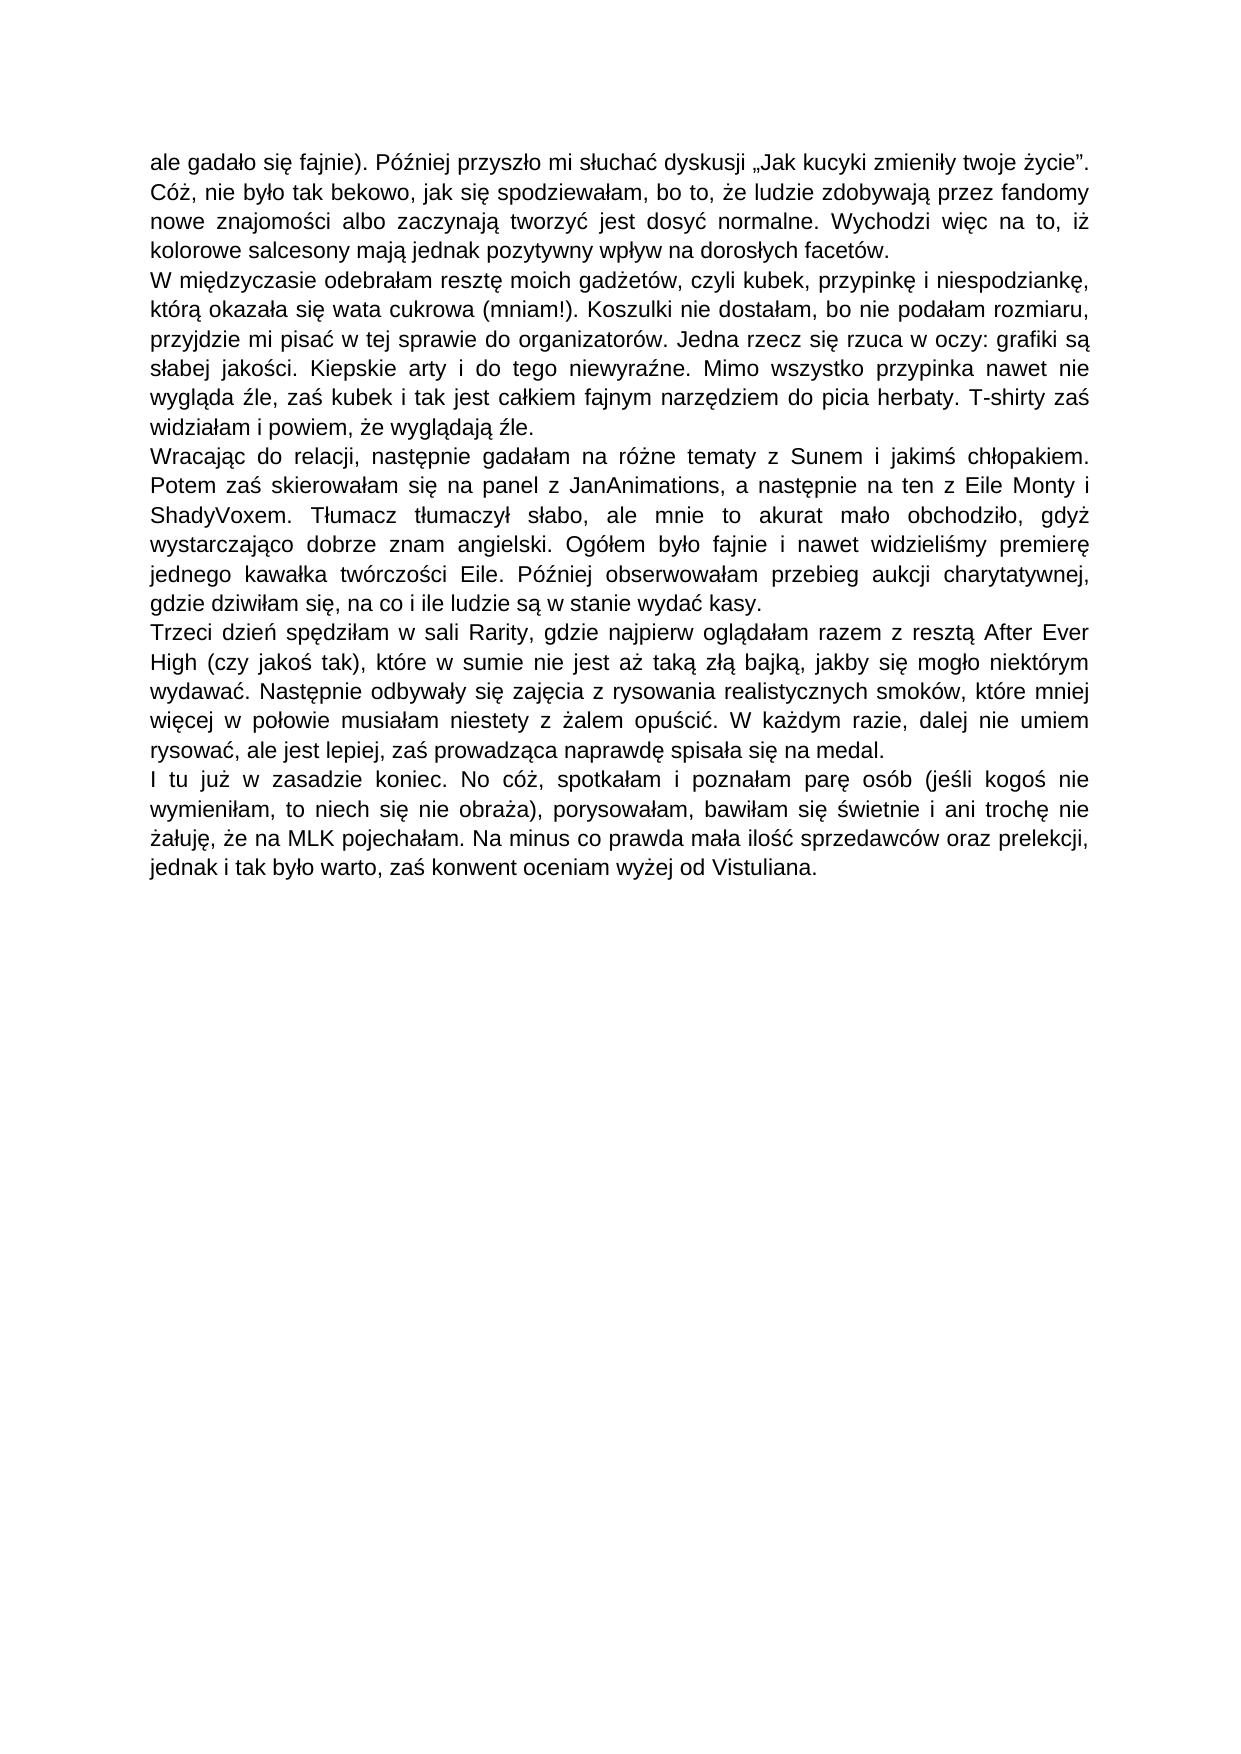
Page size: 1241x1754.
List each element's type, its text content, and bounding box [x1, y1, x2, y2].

text W międzyczasie odebrałam resztę moich gadżetów, czyli kubek, przypinkę i niespodziankę, którą okazała się wata cukrowa (mniam!). Koszulki nie dostałam, bo nie podałam rozmiaru, przyjdzie mi pisać w tej sprawie do organizatorów. Jedna rzecz się rzuca w oczy: grafiki są słabej jakości. Kiepskie arty i do tego niewyraźne. Mimo wszystko przypinka nawet nie wygląda źle, zaś kubek i tak jest całkiem fajnym narzędziem do picia herbaty. T-shirty zaś widziałam i powiem, że wyglądają źle. [150, 267, 1091, 440]
text ale gadało się fajnie). Później przyszło mi słuchać dyskusji „Jak kucyki zmieniły twoje życie”. Cóż, nie było tak bekowo, jak się spodziewałam, bo to, że ludzie zdobywają przez fandomy nowe znajomości albo zaczynają tworzyć jest dosyć normalne. Wychodzi więc na to, iż kolorowe salcesony mają jednak pozytywny wpływ na dorosłych facetów. [150, 150, 1091, 264]
text Trzeci dzień spędziłam w sali Rarity, gdzie najpierw oglądałam razem z resztą After Ever High (czy jakoś tak), które w sumie nie jest aż taką złą bajką, jakby się mogło niektórym wydawać. Następnie odbywały się zajęcia z rysowania realistycznych smoków, które mniej więcej w połowie musiałam niestety z żalem opuścić. W każdym razie, dalej nie umiem rysować, ale jest lepiej, zaś prowadząca naprawdę spisała się na medal. [150, 620, 1091, 763]
text Wracając do relacji, następnie gadałam na różne tematy z Sunem i jakimś chłopakiem. Potem zaś skierowałam się na panel z JanAnimations, a następnie na ten z Eile Monty i ShadyVoxem. Tłumacz tłumaczył słabo, ale mnie to akurat mało obchodziło, gdyż wystarczająco dobrze znam angielski. Ogółem było fajnie i nawet widzieliśmy premierę jednego kawałka twórczości Eile. Później obserwowałam przebieg aukcji charytatywnej, gdzie dziwiłam się, na co i ile ludzie są w stanie wydać kasy. [150, 444, 1091, 616]
text I tu już w zasadzie koniec. No cóż, spotkałam i poznałam parę osób (jeśli kogoś nie wymieniłam, to niech się nie obraża), porysowałam, bawiłam się świetnie i ani trochę nie żałuję, że na MLK pojechałam. Na minus co prawda mała ilość sprzedawców oraz prelekcji, jednak i tak było warto, zaś konwent oceniam wyżej od Vistuliana. [150, 767, 1091, 881]
